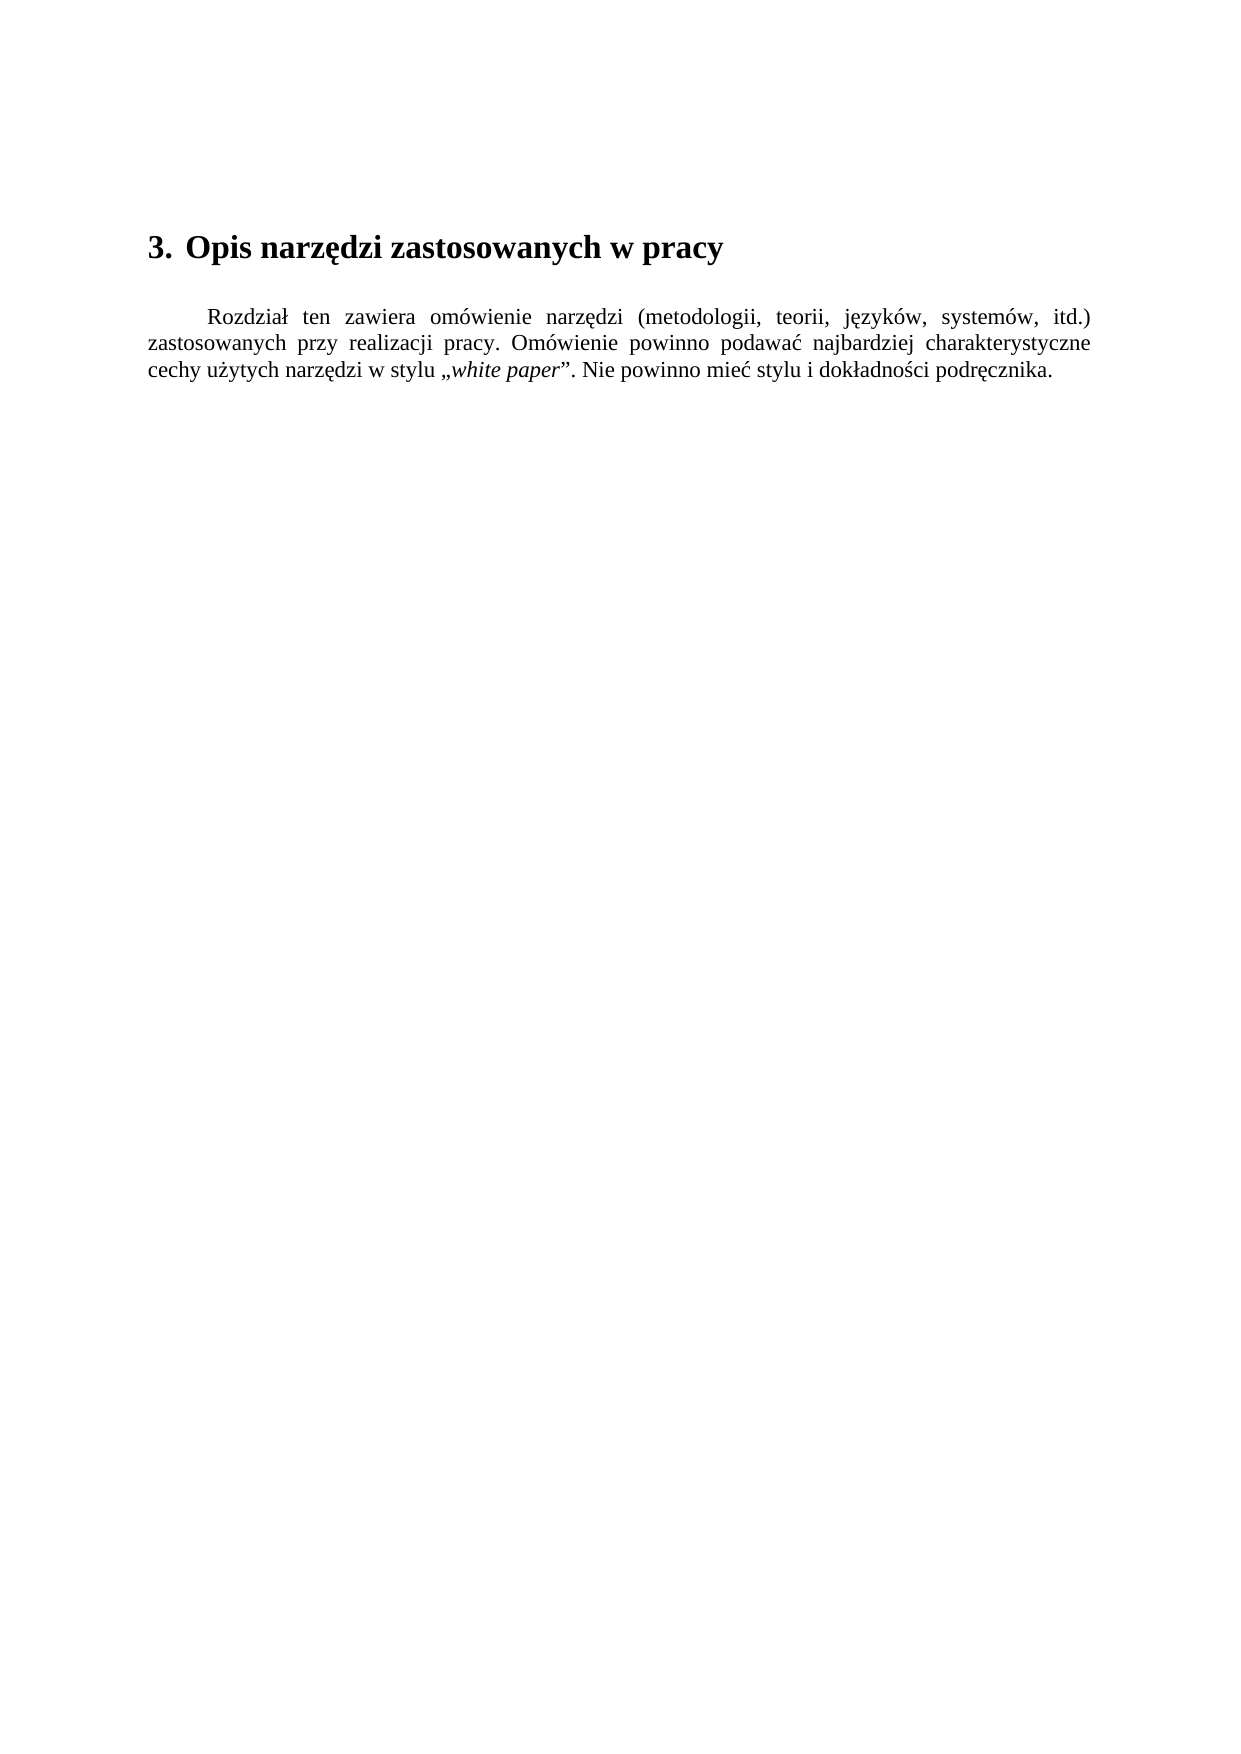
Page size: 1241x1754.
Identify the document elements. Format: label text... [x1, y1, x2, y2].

text Rozdział ten zawiera omówienie narzędzi (metodologii, teorii, języków, systemów, itd.) zastosowanych przy realizacji pracy. Omówienie powinno podawać najbardziej charakterystyczne cechy użytych narzędzi w stylu „white paper”. Nie powinno mieć stylu i dokładności podręcznika. [148, 303, 1092, 382]
subtitle Opis narzędzi zastosowanych w pracy [148, 227, 1092, 266]
